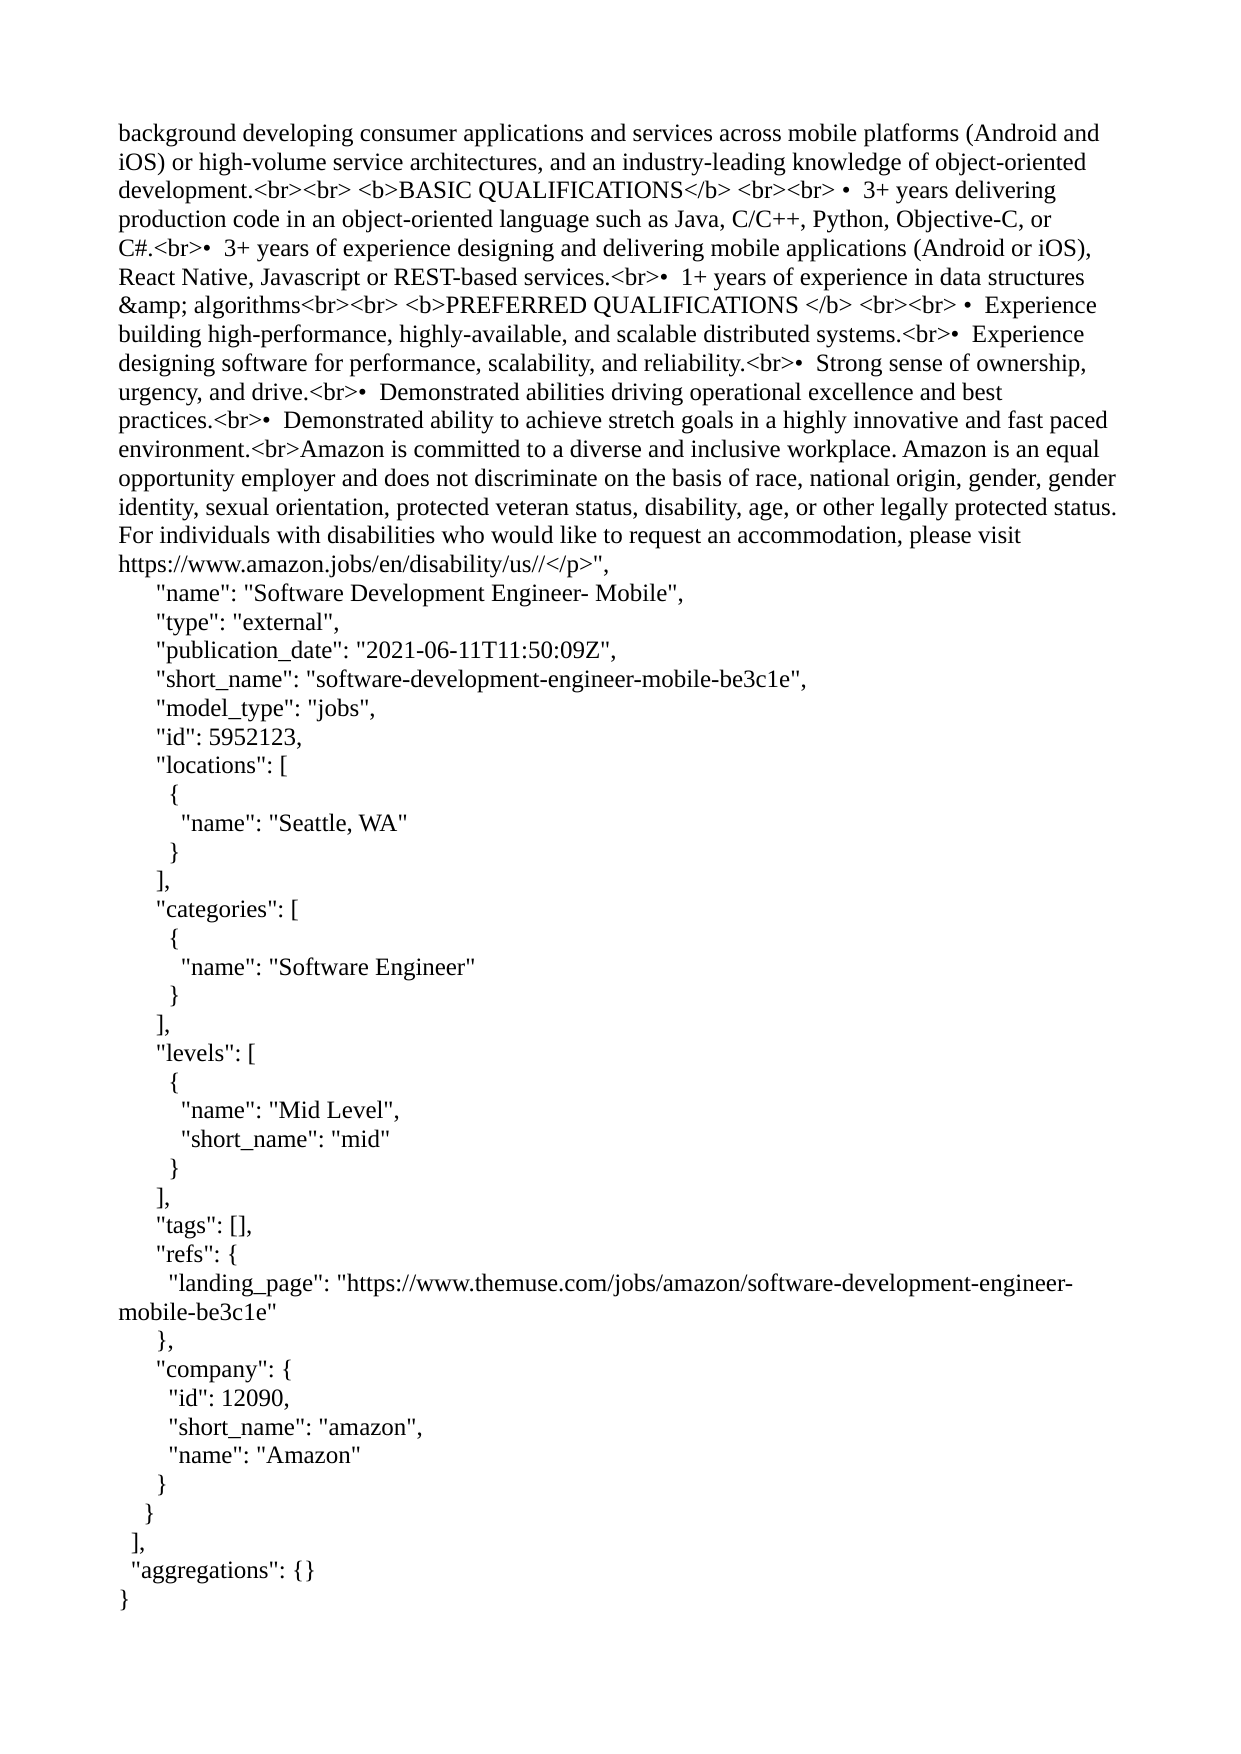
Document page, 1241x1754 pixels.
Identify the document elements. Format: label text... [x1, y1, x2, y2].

text "refs": { [118, 1239, 1122, 1268]
text "name": "Mid Level", [118, 1096, 1122, 1124]
text "type": "external", [118, 607, 1122, 636]
text "aggregations": {} [118, 1556, 1122, 1584]
text "short_name": "mid" [118, 1124, 1122, 1153]
text "id": 5952123, [118, 722, 1122, 751]
text "name": "Software Development Engineer- Mobile", [118, 578, 1122, 607]
text "name": "Software Engineer" [118, 952, 1122, 981]
text } [118, 981, 1122, 1009]
text "name": "Amazon" [118, 1441, 1122, 1469]
text ], [118, 1009, 1122, 1038]
text { [118, 779, 1122, 808]
text "short_name": "software-development-engineer-mobile-be3c1e", [118, 664, 1122, 693]
text "tags": [], [118, 1211, 1122, 1239]
text ], [118, 1182, 1122, 1211]
text ], [118, 1527, 1122, 1556]
text background developing consumer applications and services across mobile platforms (Android and iOS) or high-volume service architectures, and an industry-leading knowledge of object-oriented development.<br><br> <b>BASIC QUALIFICATIONS</b> <br><br> • 3+ years delivering production code in an object-oriented language such as Java, C/C++, Python, Objective-C, or C#.<br>• 3+ years of experience designing and delivering mobile applications (Android or iOS), React Native, Javascript or REST-based services.<br>• 1+ years of experience in data structures &amp; algorithms<br><br> <b>PREFERRED QUALIFICATIONS </b> <br><br> • Experience building high-performance, highly-available, and scalable distributed systems.<br>• Experience designing software for performance, scalability, and reliability.<br>• Strong sense of ownership, urgency, and drive.<br>• Demonstrated abilities driving operational excellence and best practices.<br>• Demonstrated ability to achieve stretch goals in a highly innovative and fast paced environment.<br>Amazon is committed to a diverse and inclusive workplace. Amazon is an equal opportunity employer and does not discriminate on the basis of race, national origin, gender, gender identity, sexual orientation, protected veteran status, disability, age, or other legally protected status. For individuals with disabilities who would like to request an accommodation, please visit https://www.amazon.jobs/en/disability/us//</p>", [118, 118, 1122, 578]
text } [118, 1153, 1122, 1182]
text "model_type": "jobs", [118, 693, 1122, 722]
text { [118, 1067, 1122, 1096]
text } [118, 1584, 1122, 1613]
text "categories": [ [118, 894, 1122, 923]
text "landing_page": "https://www.themuse.com/jobs/amazon/software-development-engineer-mobile-be3c1e" [118, 1268, 1122, 1326]
text "publication_date": "2021-06-11T11:50:09Z", [118, 636, 1122, 664]
text { [118, 923, 1122, 952]
text "company": { [118, 1354, 1122, 1383]
text "id": 12090, [118, 1383, 1122, 1412]
text "name": "Seattle, WA" [118, 808, 1122, 837]
text "levels": [ [118, 1038, 1122, 1067]
text } [118, 1498, 1122, 1527]
text "short_name": "amazon", [118, 1412, 1122, 1441]
text } [118, 837, 1122, 866]
text ], [118, 866, 1122, 894]
text }, [118, 1326, 1122, 1354]
text } [118, 1469, 1122, 1498]
text "locations": [ [118, 751, 1122, 779]
